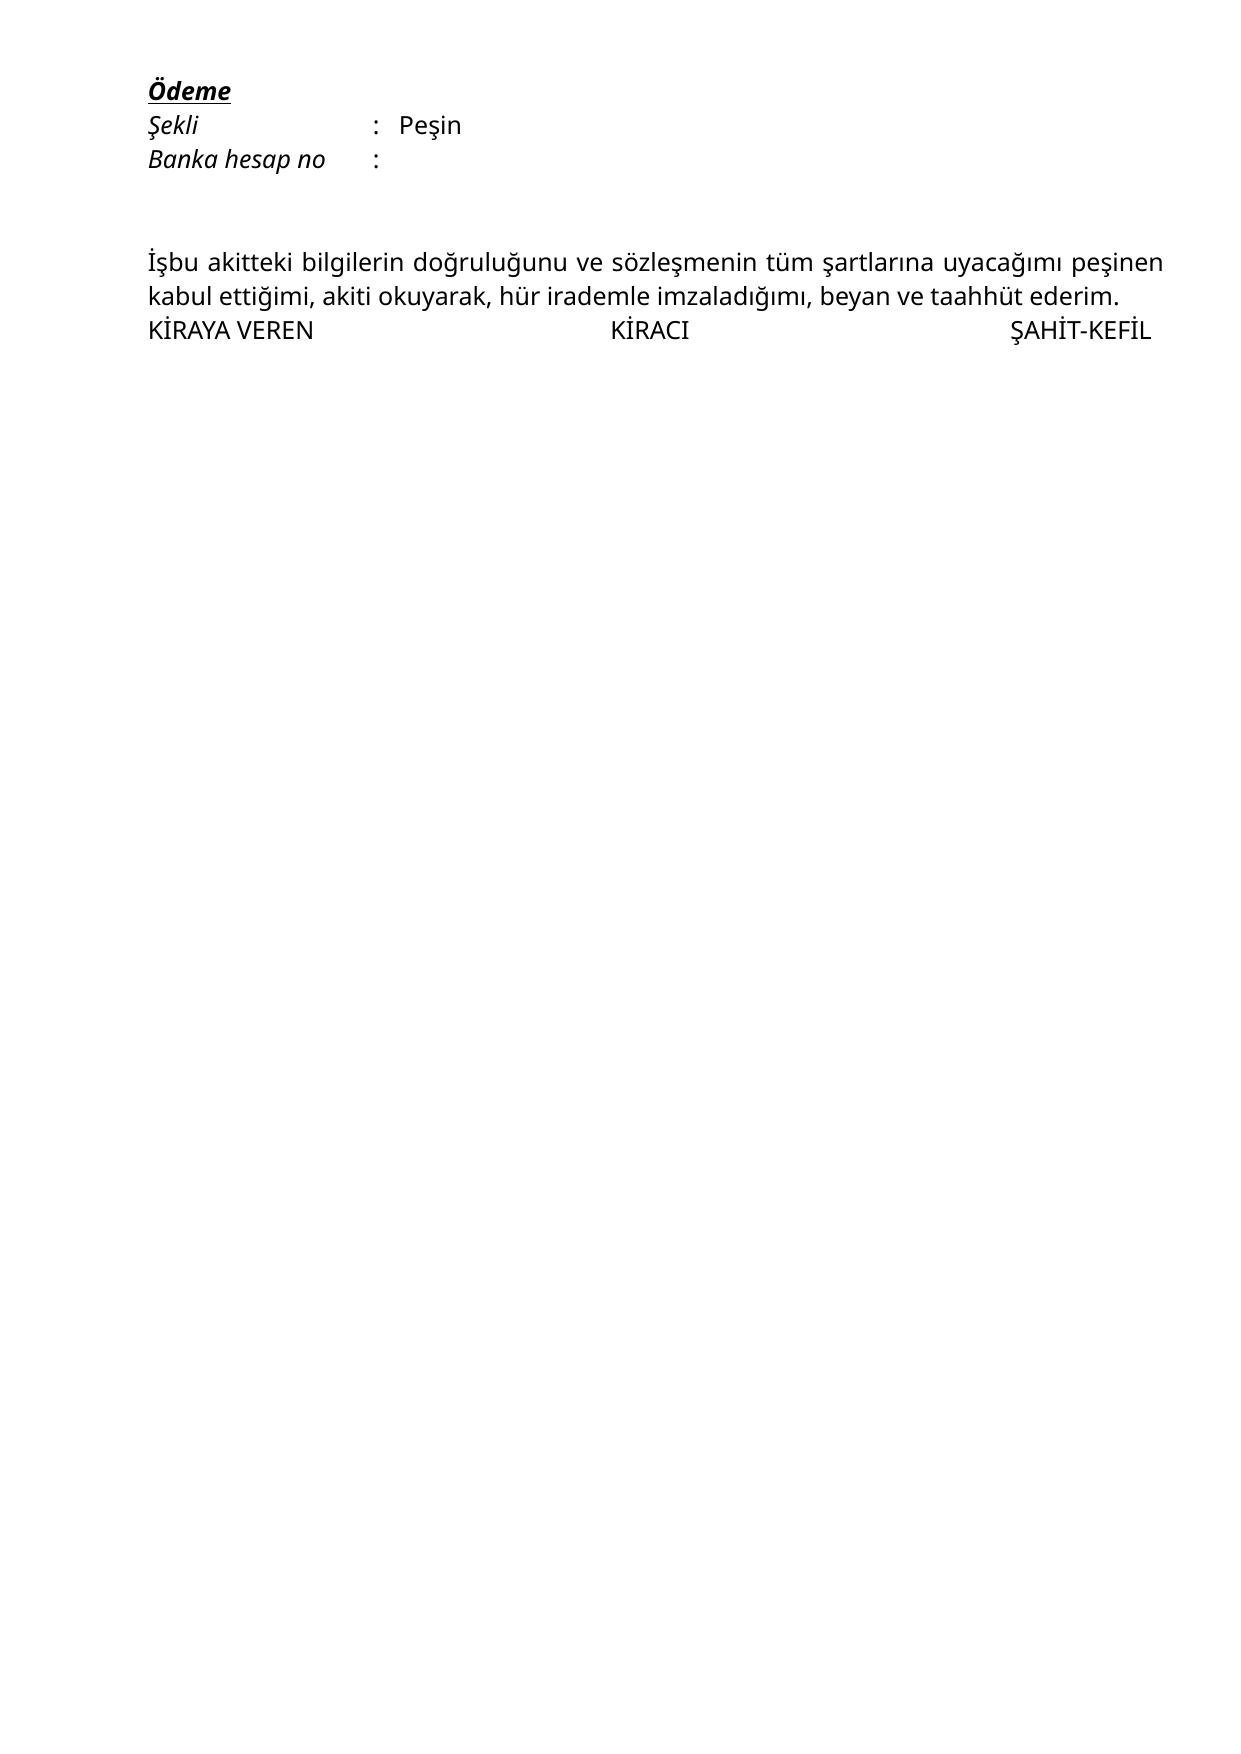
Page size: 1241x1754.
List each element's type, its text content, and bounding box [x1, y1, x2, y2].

text Ödeme [148, 74, 1165, 108]
text İşbu akitteki bilgilerin doğruluğunu ve sözleşmenin tüm şartlarına uyacağımı peşinen kabul ettiğimi, akiti okuyarak, hür irademle imzaladığımı, beyan ve taahhüt ederim. [148, 244, 1165, 312]
text KİRAYA VEREN KİRACI ŞAHİT-KEFİL [148, 312, 1165, 346]
text Banka hesap no : [148, 142, 1165, 176]
text Şekli : Peşin [148, 108, 1165, 142]
